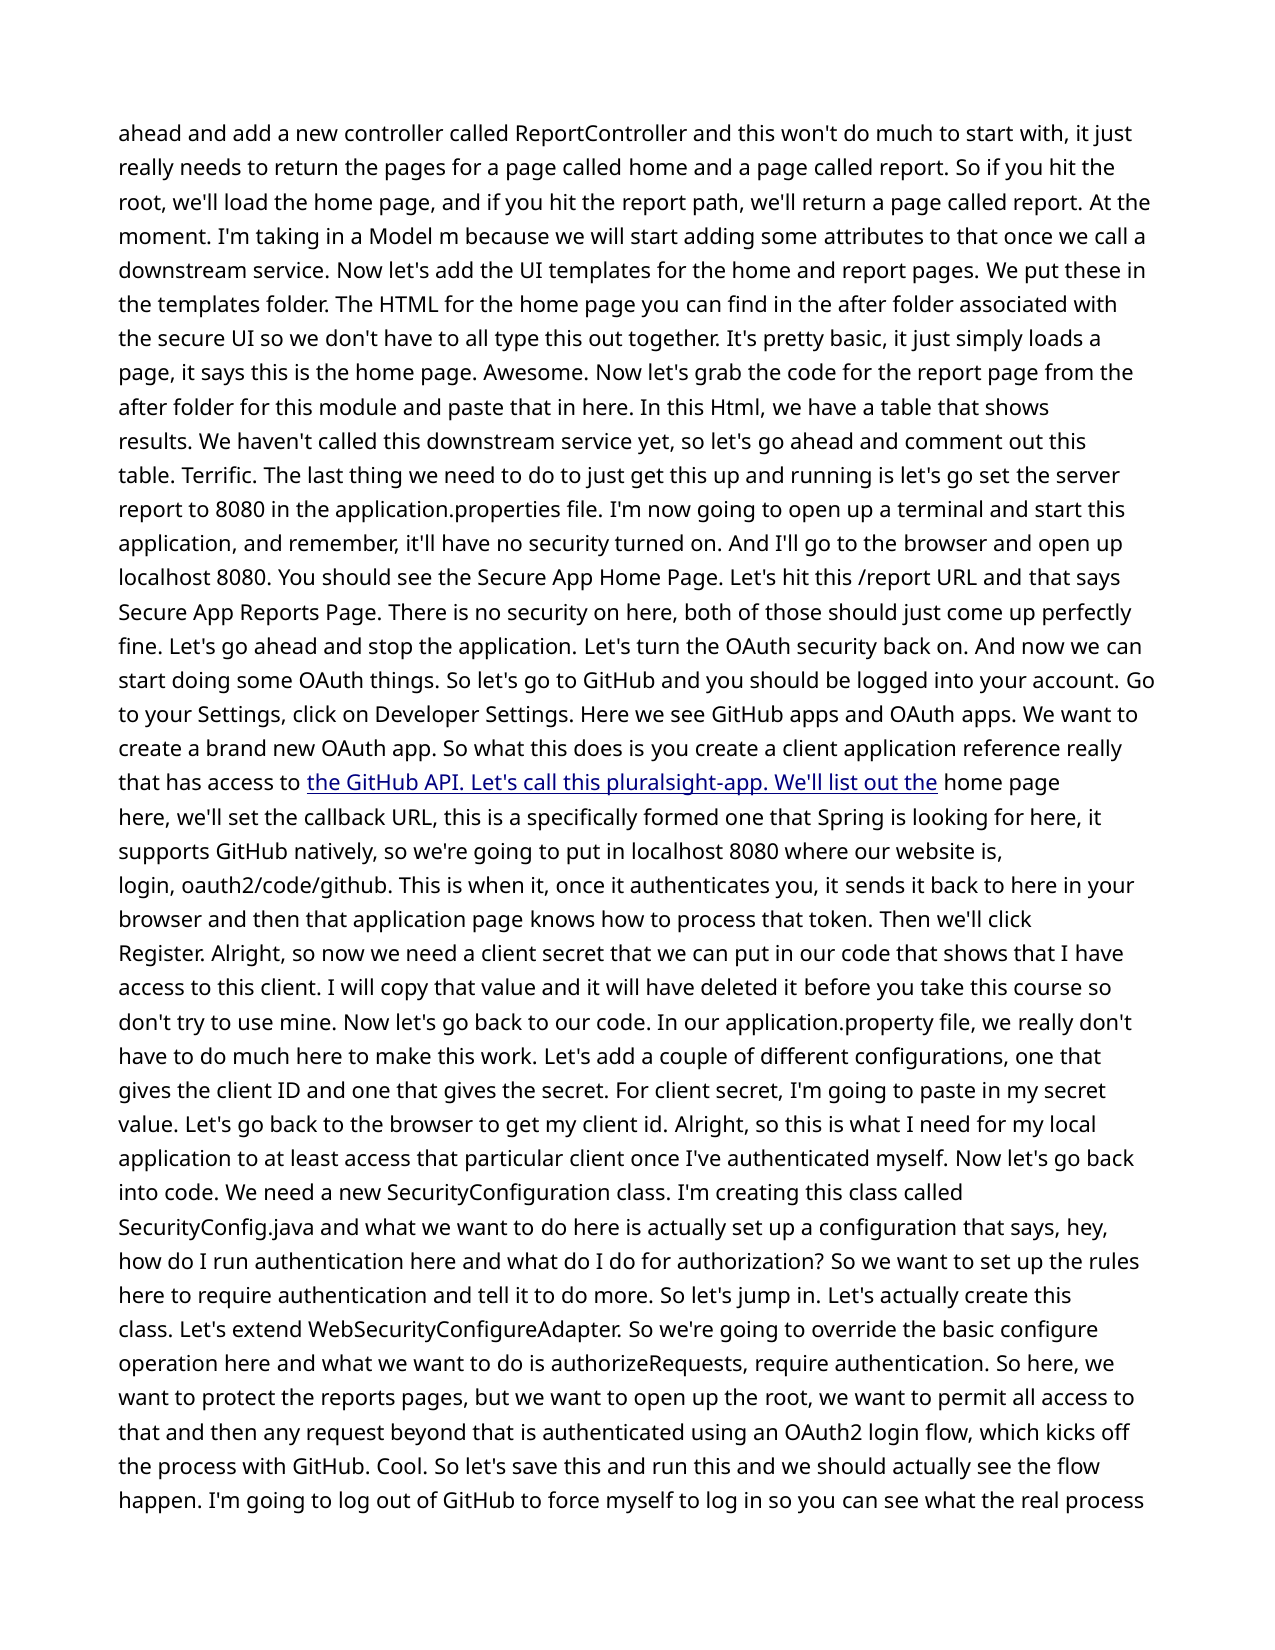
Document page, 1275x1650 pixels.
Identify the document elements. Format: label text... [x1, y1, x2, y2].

text ahead and add a new controller called ReportController and this won't do much to start with, it just really needs to return the pages for a page called home and a page called report. So if you hit the root, we'll load the home page, and if you hit the report path, we'll return a page called report. At the moment. I'm taking in a Model m because we will start adding some attributes to that once we call a downstream service. Now let's add the UI templates for the home and report pages. We put these in the templates folder. The HTML for the home page you can find in the after folder associated with the secure UI so we don't have to all type this out together. It's pretty basic, it just simply loads a page, it says this is the home page. Awesome. Now let's grab the code for the report page from the after folder for this module and paste that in here. In this Html, we have a table that shows results. We haven't called this downstream service yet, so let's go ahead and comment out this table. Terrific. The last thing we need to do to just get this up and running is let's go set the server report to 8080 in the application.properties file. I'm now going to open up a terminal and start this application, and remember, it'll have no security turned on. And I'll go to the browser and open up localhost 8080. You should see the Secure App Home Page. Let's hit this /report URL and that says Secure App Reports Page. There is no security on here, both of those should just come up perfectly fine. Let's go ahead and stop the application. Let's turn the OAuth security back on. And now we can start doing some OAuth things. So let's go to GitHub and you should be logged into your account. Go to your Settings, click on Developer Settings. Here we see GitHub apps and OAuth apps. We want to create a brand new OAuth app. So what this does is you create a client application reference really that has access to the GitHub API. Let's call this pluralsight‑app. We'll list out the home page here, we'll set the callback URL, this is a specifically formed one that Spring is looking for here, it supports GitHub natively, so we're going to put in localhost 8080 where our website is, login, oauth2/code/github. This is when it, once it authenticates you, it sends it back to here in your browser and then that application page knows how to process that token. Then we'll click Register. Alright, so now we need a client secret that we can put in our code that shows that I have access to this client. I will copy that value and it will have deleted it before you take this course so don't try to use mine. Now let's go back to our code. In our application.property file, we really don't have to do much here to make this work. Let's add a couple of different configurations, one that gives the client ID and one that gives the secret. For client secret, I'm going to paste in my secret value. Let's go back to the browser to get my client id. Alright, so this is what I need for my local application to at least access that particular client once I've authenticated myself. Now let's go back into code. We need a new SecurityConfiguration class. I'm creating this class called SecurityConfig.java and what we want to do here is actually set up a configuration that says, hey, how do I run authentication here and what do I do for authorization? So we want to set up the rules here to require authentication and tell it to do more. So let's jump in. Let's actually create this class. Let's extend WebSecurityConfigureAdapter. So we're going to override the basic configure operation here and what we want to do is authorizeRequests, require authentication. So here, we want to protect the reports pages, but we want to open up the root, we want to permit all access to that and then any request beyond that is authenticated using an OAuth2 login flow, which kicks off the process with GitHub. Cool. So let's save this and run this and we should actually see the flow happen. I'm going to log out of GitHub to force myself to log in so you can see what the real process [118, 118, 1157, 1514]
